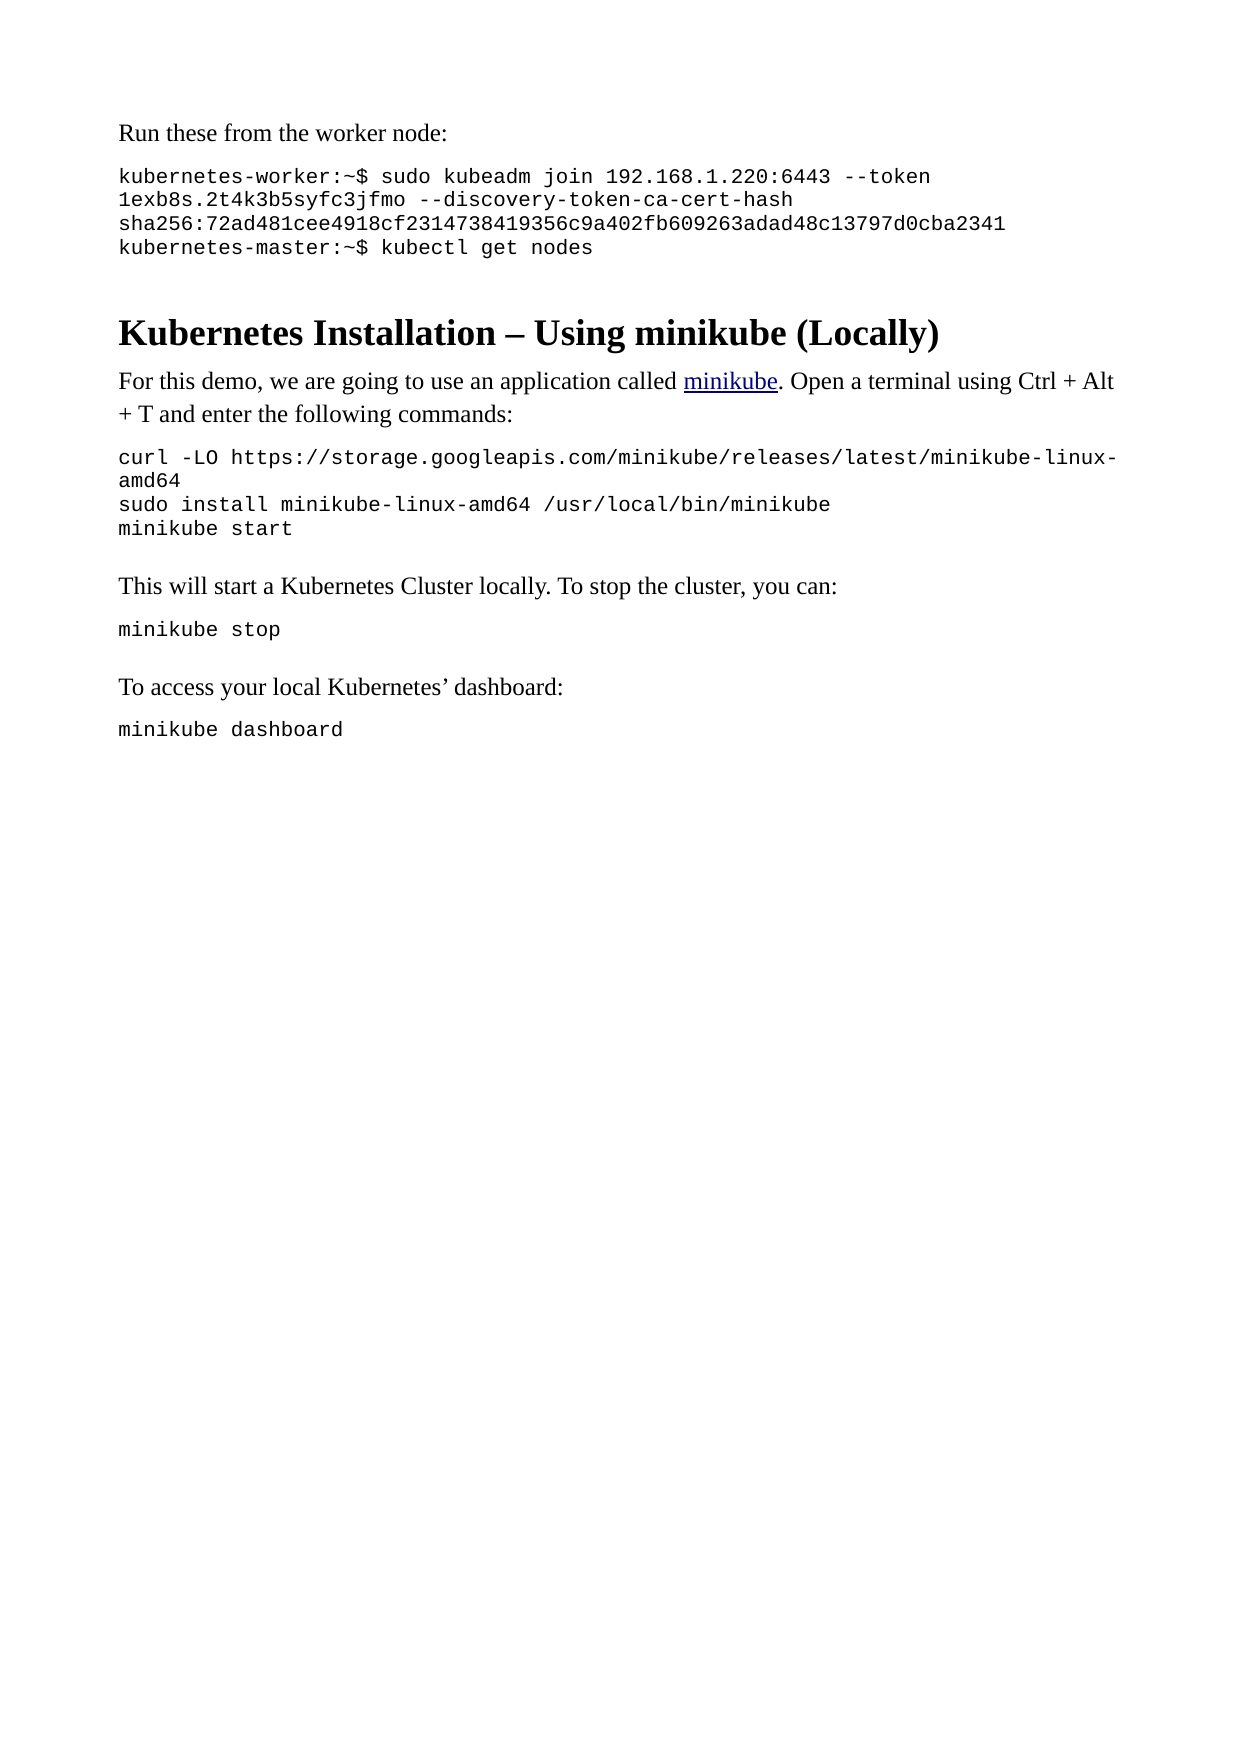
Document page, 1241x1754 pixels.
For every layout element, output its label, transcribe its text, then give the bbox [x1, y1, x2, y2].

text Run these from the worker node: [118, 118, 1122, 147]
text kubernetes-master:~$ kubectl get nodes [118, 237, 1122, 260]
text minikube stop [118, 618, 1122, 642]
text To access your local Kubernetes’ dashboard: [118, 672, 1122, 700]
text minikube dashboard [118, 719, 1122, 743]
subtitle Kubernetes Installation – Using minikube (Locally) [118, 311, 1122, 354]
text kubernetes-worker:~$ sudo kubeadm join 192.168.1.220:6443 --token 1exb8s.2t4k3b5syfc3jfmo --discovery-token-ca-cert-hash sha256:72ad481cee4918cf2314738419356c9a402fb609263adad48c13797d0cba2341 [118, 166, 1122, 237]
text For this demo, we are going to use an application called minikube. Open a terminal using Ctrl + Alt + T and enter the following commands: [118, 366, 1122, 428]
text This will start a Kubernetes Cluster locally. To stop the cluster, you can: [118, 571, 1122, 600]
text sudo install minikube-linux-amd64 /usr/local/bin/minikube [118, 494, 1122, 518]
text curl -LO https://storage.googleapis.com/minikube/releases/latest/minikube-linux-amd64 [118, 447, 1122, 494]
text minikube start [118, 518, 1122, 541]
